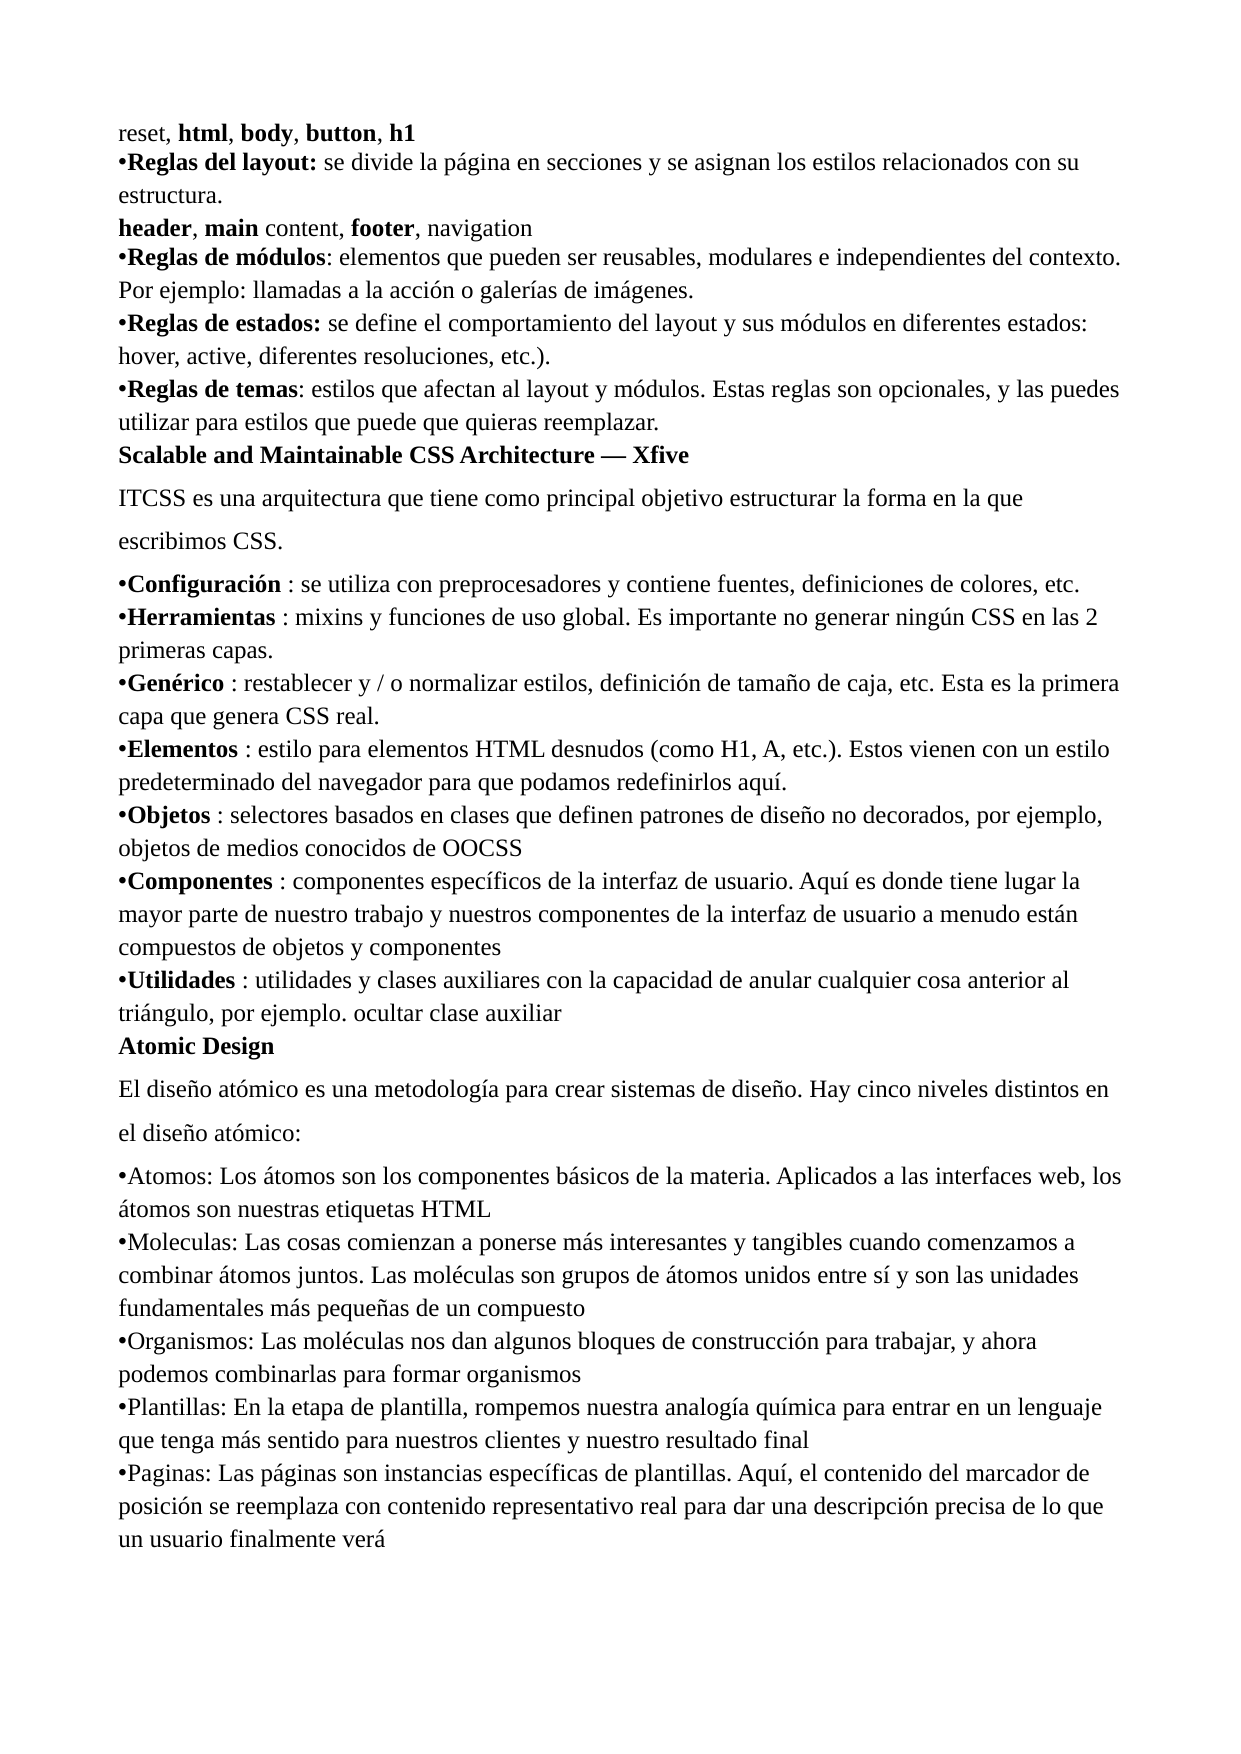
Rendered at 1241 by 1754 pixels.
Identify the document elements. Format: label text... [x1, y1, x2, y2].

list Herramientas : mixins y funciones de uso global. Es importante no generar ningún CSS en las 2 primeras capas. [118, 602, 1122, 664]
list Reglas del layout: se divide la página en secciones y se asignan los estilos relacionados con su estructura. [118, 147, 1122, 209]
list Reglas de temas: estilos que afectan al layout y módulos. Estas reglas son opcionales, y las puedes utilizar para estilos que puede que quieras reemplazar. [118, 374, 1122, 436]
list Moleculas: Las cosas comienzan a ponerse más interesantes y tangibles cuando comenzamos a combinar átomos juntos. Las moléculas son grupos de átomos unidos entre sí y son las unidades fundamentales más pequeñas de un compuesto [118, 1227, 1122, 1322]
list Objetos : selectores basados ​​en clases que definen patrones de diseño no decorados, por ejemplo, objetos de medios conocidos de OOCSS [118, 800, 1122, 862]
list Reglas de estados: se define el comportamiento del layout y sus módulos en diferentes estados: hover, active, diferentes resoluciones, etc.). [118, 308, 1122, 369]
list Utilidades : utilidades y clases auxiliares con la capacidad de anular cualquier cosa anterior al triángulo, por ejemplo. ocultar clase auxiliar [118, 965, 1122, 1027]
list Organismos: Las moléculas nos dan algunos bloques de construcción para trabajar, y ahora podemos combinarlas para formar organismos [118, 1326, 1122, 1388]
list Reglas de módulos: elementos que pueden ser reusables, modulares e independientes del contexto. Por ejemplo: llamadas a la acción o galerías de imágenes. [118, 242, 1122, 303]
text Scalable and Maintainable CSS Architecture — Xfive ITCSS es una arquitectura que tiene como principal objetivo estructurar la forma en la que escribimos CSS. [118, 440, 1122, 555]
text reset, html, body, button, h1 [118, 118, 1122, 147]
list Atomos: Los átomos son los componentes básicos de la materia. Aplicados a las interfaces web, los átomos son nuestras etiquetas HTML [118, 1161, 1122, 1223]
list Plantillas: En la etapa de plantilla, rompemos nuestra analogía química para entrar en un lenguaje que tenga más sentido para nuestros clientes y nuestro resultado final [118, 1392, 1122, 1454]
list Configuración : se utiliza con preprocesadores y contiene fuentes, definiciones de colores, etc. [118, 569, 1122, 598]
list Componentes : componentes específicos de la interfaz de usuario. Aquí es donde tiene lugar la mayor parte de nuestro trabajo y nuestros componentes de la interfaz de usuario a menudo están compuestos de objetos y componentes [118, 866, 1122, 961]
list Paginas: Las páginas son instancias específicas de plantillas. Aquí, el contenido del marcador de posición se reemplaza con contenido representativo real para dar una descripción precisa de lo que un usuario finalmente verá [118, 1458, 1122, 1553]
text Atomic Design El diseño atómico es una metodología para crear sistemas de diseño. Hay cinco niveles distintos en el diseño atómico: [118, 1031, 1122, 1146]
list Elementos : estilo para elementos HTML desnudos (como H1, A, etc.). Estos vienen con un estilo predeterminado del navegador para que podamos redefinirlos aquí. [118, 734, 1122, 796]
list Genérico : restablecer y / o normalizar estilos, definición de tamaño de caja, etc. Esta es la primera capa que genera CSS real. [118, 668, 1122, 730]
text header, main content, footer, navigation [118, 213, 1122, 242]
